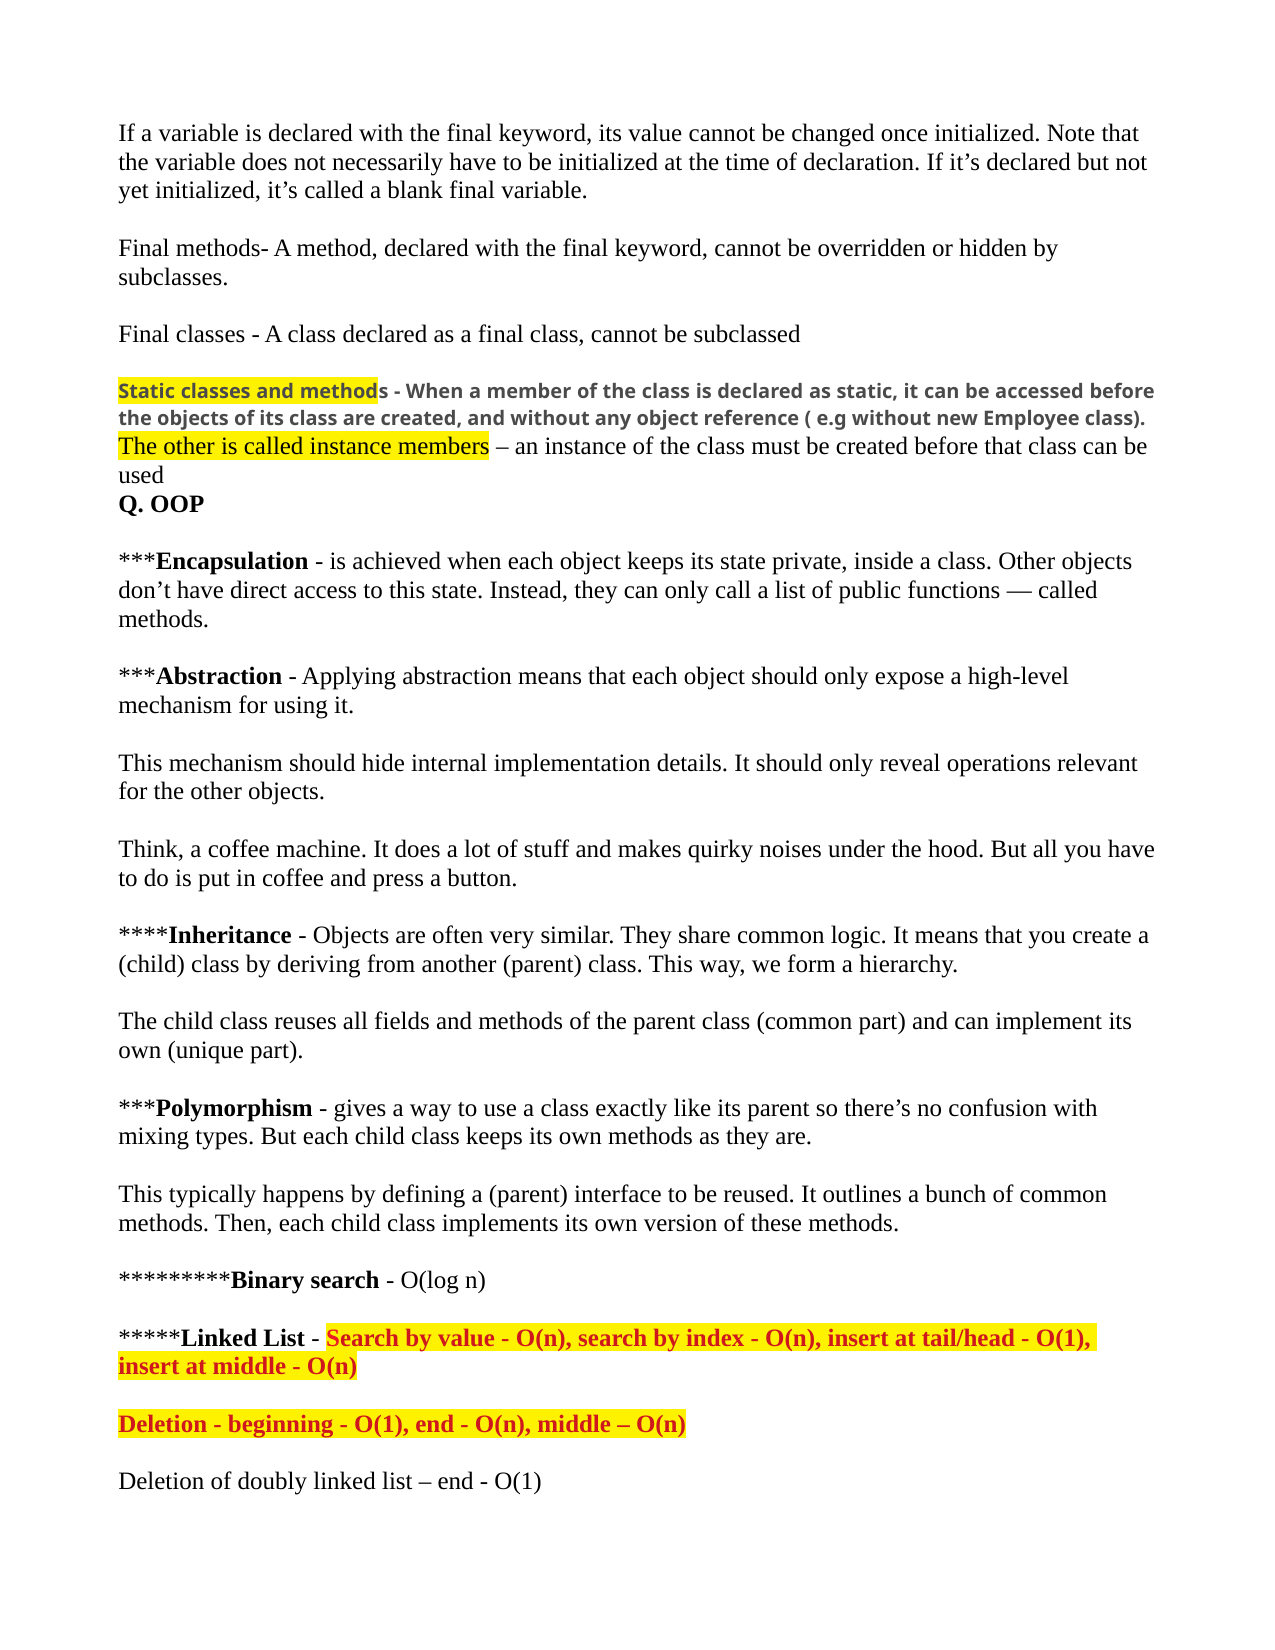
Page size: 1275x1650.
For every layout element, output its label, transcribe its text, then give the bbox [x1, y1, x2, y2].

text Final methods- A method, declared with the final keyword, cannot​ be overridden or hidden by subclasses. [118, 233, 1157, 291]
text Think, a coffee machine. It does a lot of stuff and makes quirky noises under the hood. But all you have to do is put in coffee and press a button. [118, 834, 1157, 891]
text *********Binary search - O(log n) [118, 1265, 1157, 1294]
text This typically happens by defining a (parent) interface to be reused. It outlines a bunch of common methods. Then, each child class implements its own version of these methods. [118, 1179, 1157, 1236]
text This mechanism should hide internal implementation details. It should only reveal operations relevant for the other objects. [118, 748, 1157, 805]
text Q. OOP [118, 489, 1157, 518]
text *****Linked List - Search by value - O(n), search by index - O(n), insert at tail/head - O(1), insert at middle - O(n) [118, 1323, 1157, 1380]
text Static classes and methods - When a member of the class is declared as static, it can be accessed before the objects of its class are created, and without any object reference ( e.g without new Employee class). [118, 377, 1157, 431]
text If a variable is declared with the final keyword, its value cannot be changed once initialized. Note that the variable does not necessarily have to be initialized at the time of declaration. If it’s declared but not yet initialized, it’s called a blank final variable. [118, 118, 1157, 204]
text ***Polymorphism - gives a way to use a class exactly like its parent so there’s no confusion with mixing types. But each child class keeps its own methods as they are. [118, 1093, 1157, 1150]
text Deletion - beginning - O(1), end - O(n), middle – O(n) [118, 1409, 1157, 1438]
text Deletion of doubly linked list – end - O(1) [118, 1466, 1157, 1495]
text ***Abstraction - Applying abstraction means that each object should only expose a high-level mechanism for using it. [118, 661, 1157, 719]
text ****Inheritance - Objects are often very similar. They share common logic. It means that you create a (child) class by deriving from another (parent) class. This way, we form a hierarchy. [118, 920, 1157, 978]
text ***Encapsulation - is achieved when each object keeps its state private, inside a class. Other objects don’t have direct access to this state. Instead, they can only call a list of public functions — called methods. [118, 546, 1157, 633]
text The other is called instance members – an instance of the class must be created before that class can be used [118, 431, 1157, 489]
text The child class reuses all fields and methods of the parent class (common part) and can implement its own (unique part). [118, 1006, 1157, 1064]
text Final classes - A class​ declared as a final class, cannot be subclassed [118, 319, 1157, 348]
